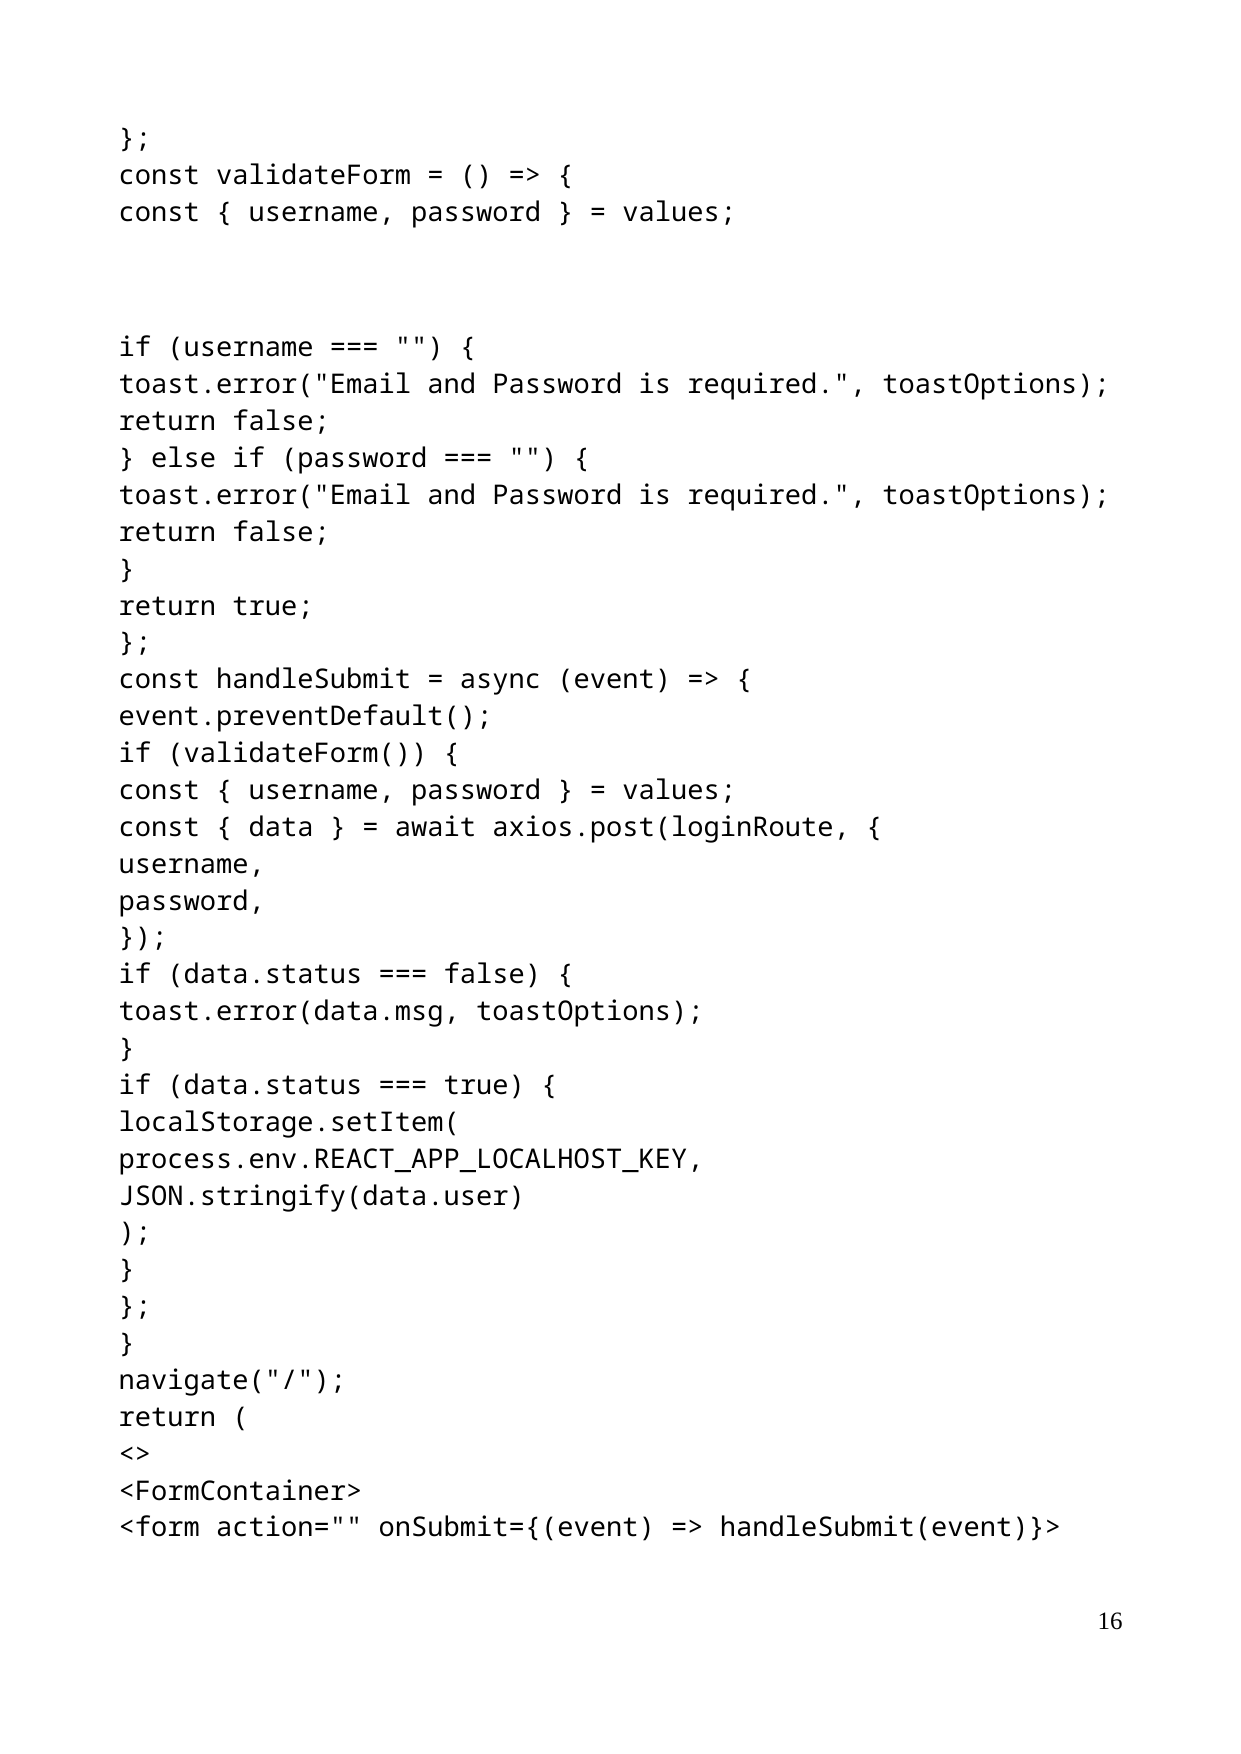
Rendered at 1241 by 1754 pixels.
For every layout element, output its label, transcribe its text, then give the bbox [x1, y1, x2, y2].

text const { data } = await axios.post(loginRoute, { [118, 807, 1122, 844]
text toast.error("Email and Password is required.", toastOptions); [118, 365, 1122, 402]
text toast.error(data.msg, toastOptions); [118, 992, 1122, 1028]
text const { username, password } = values; [118, 192, 1122, 229]
text } [118, 1323, 1122, 1360]
text return true; [118, 586, 1122, 623]
text if (validateForm()) { [118, 733, 1122, 770]
text const { username, password } = values; [118, 770, 1122, 807]
text }; [118, 1287, 1122, 1323]
text } [118, 1028, 1122, 1065]
text }; [118, 118, 1122, 155]
text return ( [118, 1397, 1122, 1434]
text }; [118, 623, 1122, 660]
text event.preventDefault(); [118, 697, 1122, 733]
text if (data.status === true) { [118, 1065, 1122, 1102]
text localStorage.setItem( [118, 1102, 1122, 1139]
text const handleSubmit = async (event) => { [118, 660, 1122, 697]
text } else if (password === "") { [118, 438, 1122, 475]
text process.env.REACT_APP_LOCALHOST_KEY, [118, 1139, 1122, 1176]
text toast.error("Email and Password is required.", toastOptions); [118, 475, 1122, 512]
text return false; [118, 402, 1122, 438]
text if (data.status === false) { [118, 955, 1122, 992]
text JSON.stringify(data.user) [118, 1176, 1122, 1213]
text navigate("/"); [118, 1360, 1122, 1397]
text ); [118, 1213, 1122, 1250]
text } [118, 1250, 1122, 1287]
text password, [118, 881, 1122, 918]
text if (username === "") { [118, 328, 1122, 365]
text } [118, 549, 1122, 586]
text }); [118, 918, 1122, 955]
text username, [118, 844, 1122, 881]
text const validateForm = () => { [118, 155, 1122, 192]
text <> [118, 1434, 1122, 1471]
text <FormContainer> [118, 1471, 1122, 1508]
text return false; [118, 512, 1122, 549]
text <form action="" onSubmit={(event) => handleSubmit(event)}> [118, 1508, 1122, 1545]
